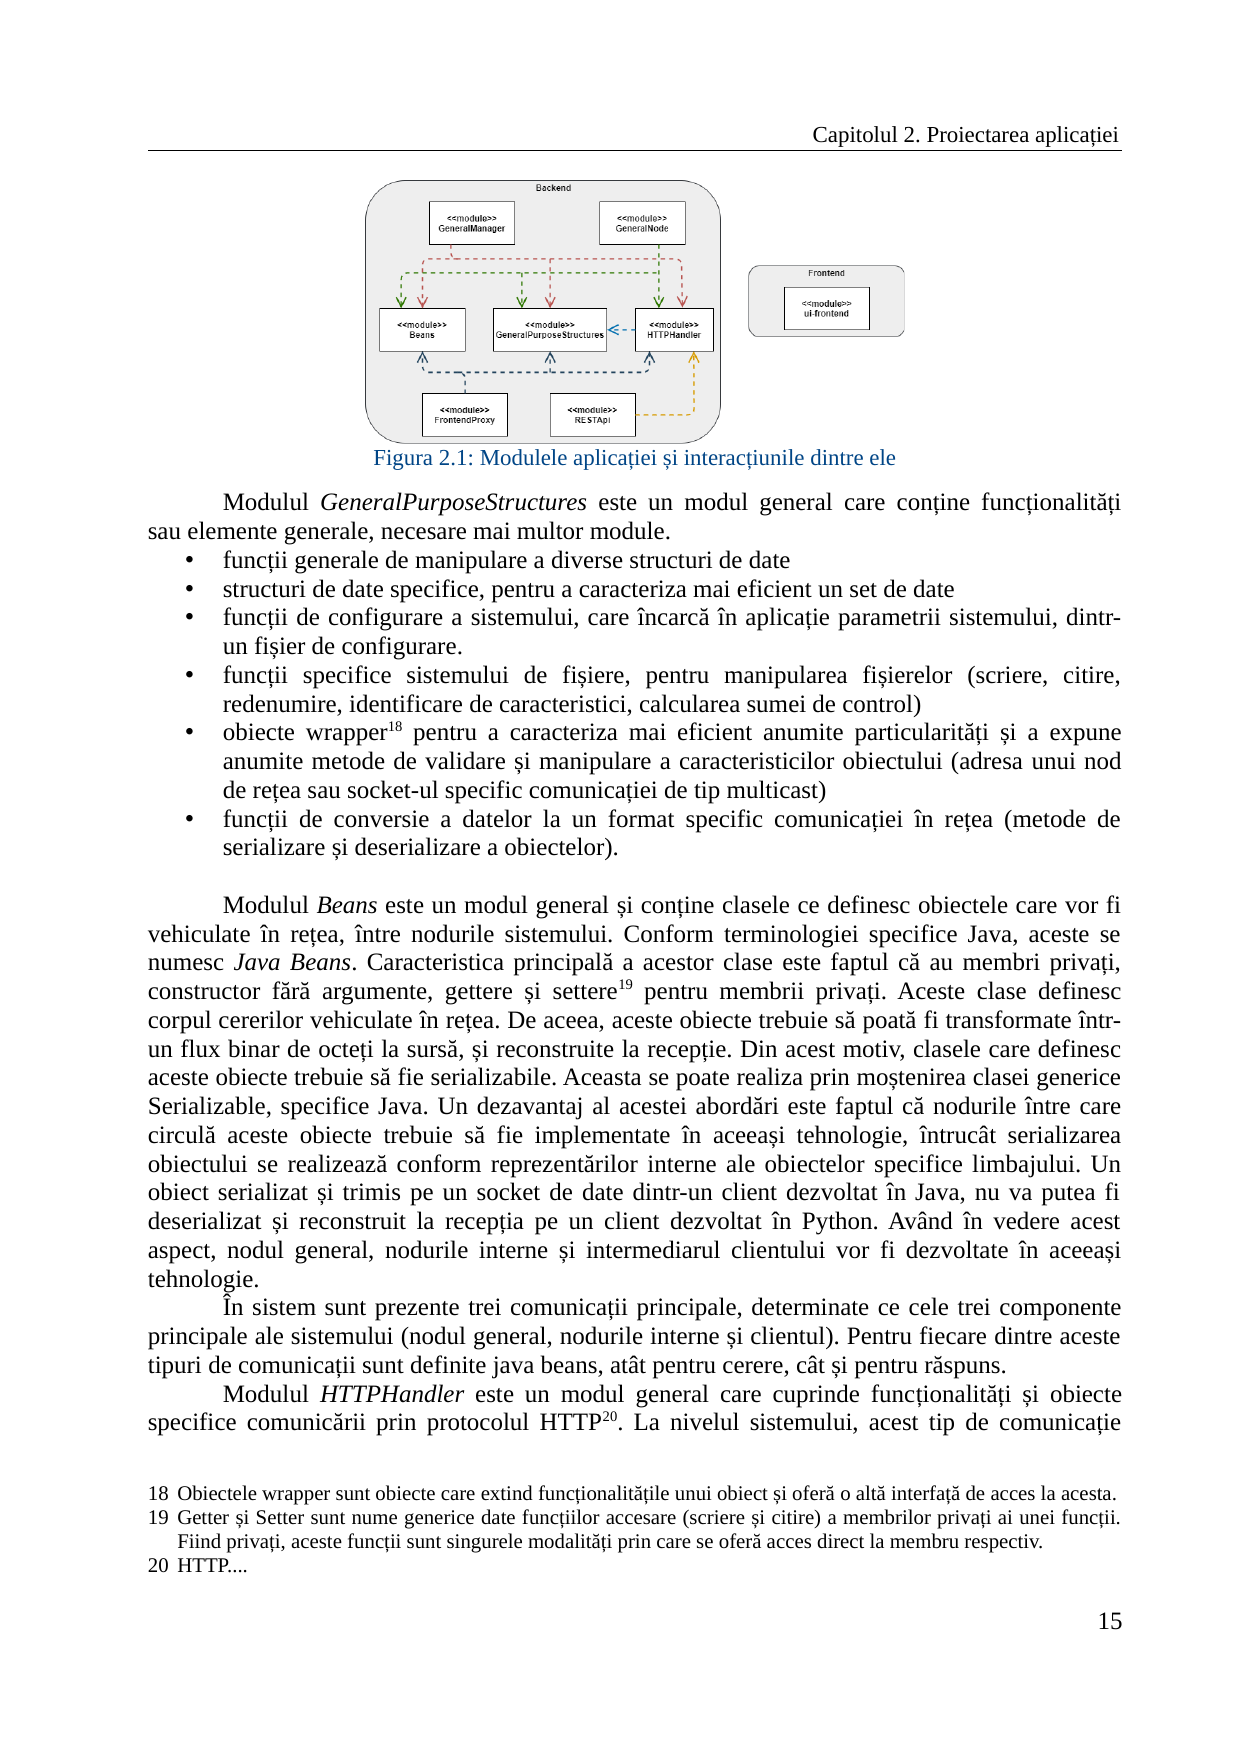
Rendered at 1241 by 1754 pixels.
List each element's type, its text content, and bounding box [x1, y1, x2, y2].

text Getter și Setter sunt nume generice date funcțiilor accesare (scriere și citire) a membrilor privați ai unei funcții. Fiind privați, aceste funcții sunt singurele modalități prin care se oferă acces direct la membru respectiv. [148, 1505, 1122, 1553]
text Modulul GeneralPurposeStructures este un modul general care conține funcționalități sau elemente generale, necesare mai multor module. [148, 180, 1122, 545]
list funcții specifice sistemului de fișiere, pentru manipularea fișierelor (scriere, citire, redenumire, identificare de caracteristici, calcularea sumei de control) [185, 660, 1122, 717]
text HTTP.... [148, 1553, 1122, 1577]
list structuri de date specifice, pentru a caracteriza mai eficient un set de date [185, 574, 1122, 602]
list funcții generale de manipulare a diverse structuri de date [185, 545, 1122, 574]
text Figura 2.1: Modulele aplicației și interacțiunile dintre ele [365, 444, 904, 470]
list funcții de conversie a datelor la un format specific comunicației în rețea (metode de serializare și deserializare a obiectelor). [185, 804, 1122, 861]
list obiecte wrapper pentru a caracteriza mai eficient anumite particularități și a expune anumite metode de validare și manipulare a caracteristicilor obiectului (adresa unui nod de rețea sau socket-ul specific comunicației de tip multicast) [185, 717, 1122, 804]
list Obiectele wrapper sunt obiecte care extind funcționalitățile unui obiect și oferă o altă interfață de acces la acesta. [148, 1481, 1122, 1505]
text Modulul Beans este un modul general și conține clasele ce definesc obiectele care vor fi vehiculate în rețea, între nodurile sistemului. Conform terminologiei specifice Java, aceste se numesc Java Beans. Caracteristica principală a acestor clase este faptul că au membri privați, constructor fără argumente, gettere și settere pentru membrii privați. Aceste clase definesc corpul cererilor vehiculate în rețea. De aceea, aceste obiecte trebuie să poată fi transformate într-un flux binar de octeți la sursă, și reconstruite la recepție. Din acest motiv, clasele care definesc aceste obiecte trebuie să fie serializabile. Aceasta se poate realiza prin moștenirea clasei generice Serializable, specifice Java. Un dezavantaj al acestei abordări este faptul că nodurile între care circulă aceste obiecte trebuie să fie implementate în aceeași tehnologie, întrucât serializarea obiectului se realizează conform reprezentărilor interne ale obiectelor specifice limbajului. Un obiect serializat și trimis pe un socket de date dintr-un client dezvoltat în Java, nu va putea fi deserializat și reconstruit la recepția pe un client dezvoltat în Python. Având în vedere acest aspect, nodul general, nodurile interne și intermediarul clientului vor fi dezvoltate în aceeași tehnologie. [148, 890, 1122, 1292]
picture [365, 180, 905, 444]
text În sistem sunt prezente trei comunicații principale, determinate ce cele trei componente principale ale sistemului (nodul general, nodurile interne și clientul). Pentru fiecare dintre aceste tipuri de comunicații sunt definite java beans, atât pentru cerere, cât și pentru răspuns. [148, 1292, 1122, 1379]
list funcții de configurare a sistemului, care încarcă în aplicație parametrii sistemului, dintr-un fișier de configurare. [185, 602, 1122, 660]
text Modulul HTTPHandler este un modul general care cuprinde funcționalități și obiecte specifice comunicării prin protocolul HTTP. La nivelul sistemului, acest tip de comunicație [148, 1379, 1122, 1436]
